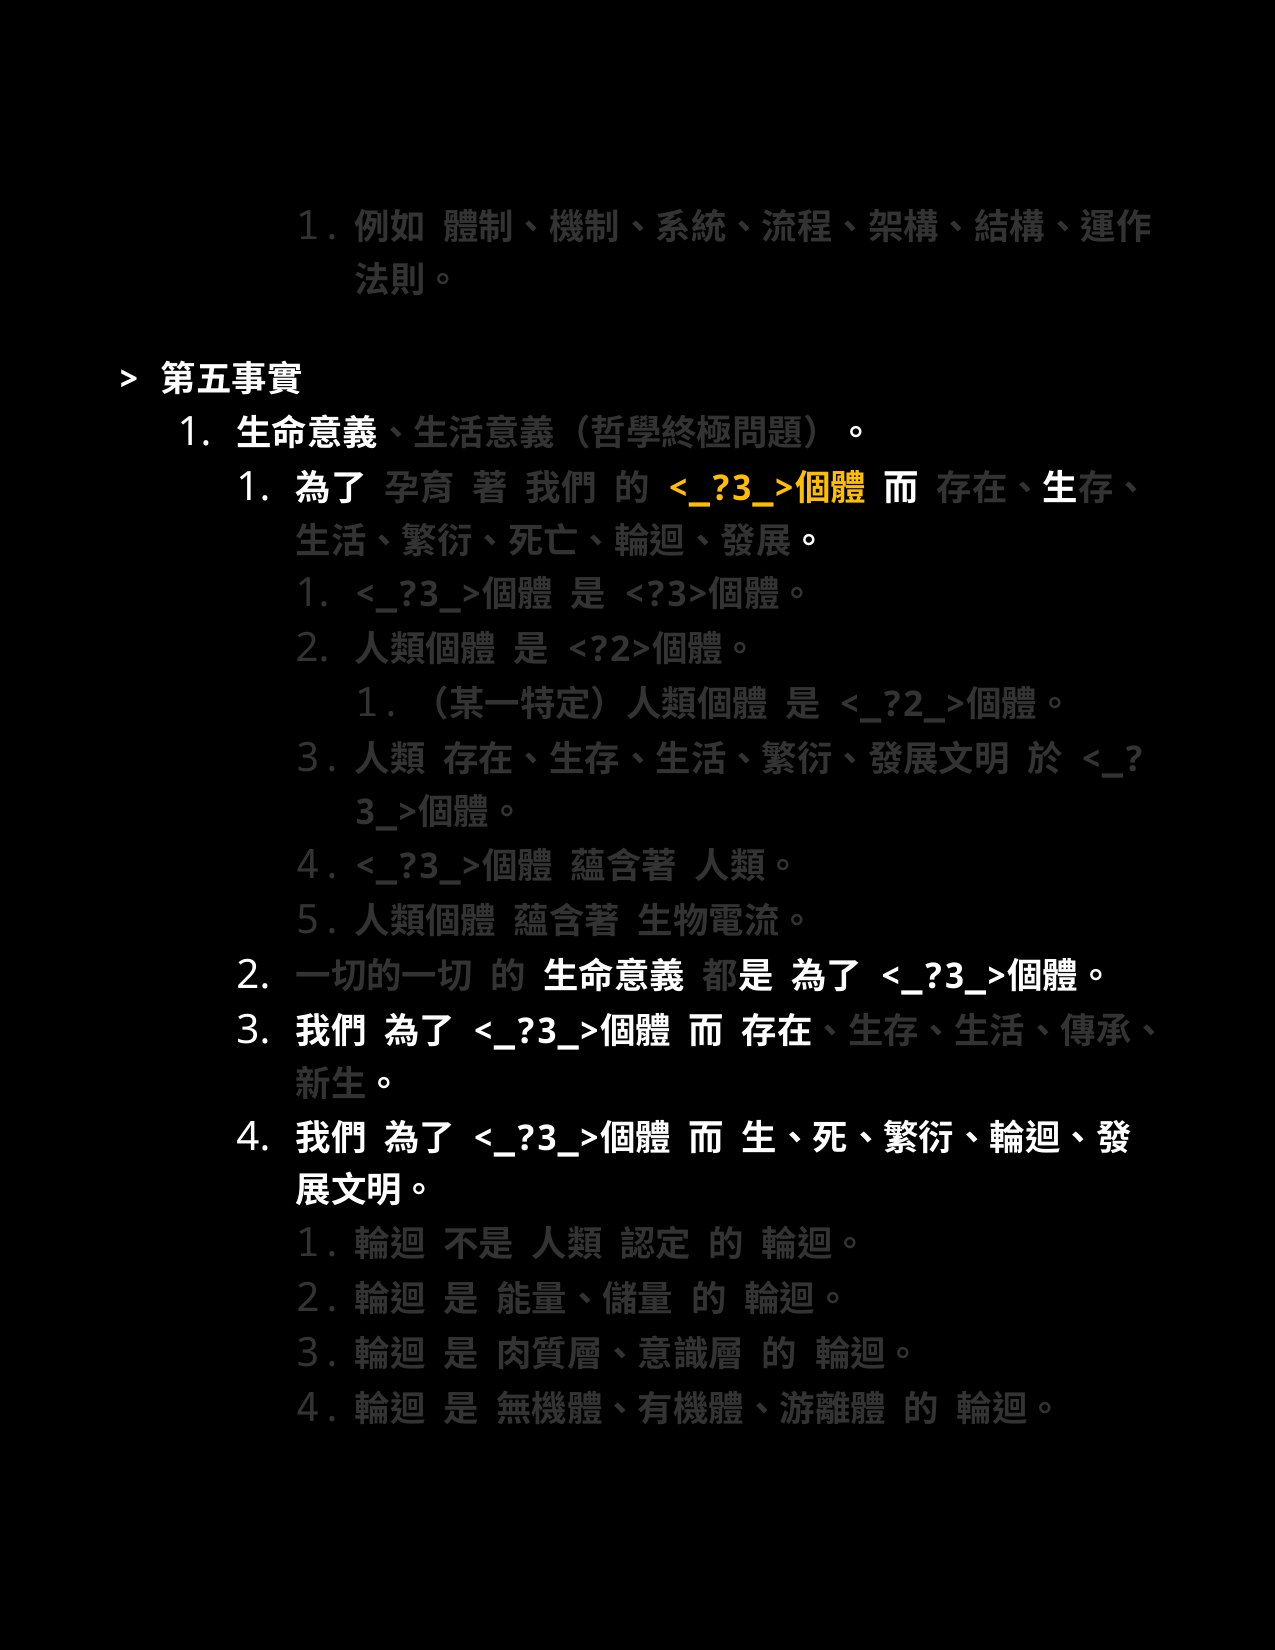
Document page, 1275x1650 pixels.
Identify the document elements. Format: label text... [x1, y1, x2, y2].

list 輪迴 是 無機體、有機體、游離體 的 輪迴。 [295, 1378, 1157, 1433]
list 為了 孕育 著 我們 的 <_?3_>個體 而 存在、生存、生活、繁衍、死亡、輪迴、發展。 [236, 457, 1157, 563]
list 輪迴 不是 人類 認定 的 輪迴。 [295, 1213, 1157, 1268]
list 人類個體 蘊含著 生物電流。 [295, 890, 1157, 945]
list （某一特定）人類個體 是 <_?2_>個體。 [354, 673, 1157, 728]
list <_?3_>個體 蘊含著 人類。 [295, 835, 1157, 890]
list 例如 體制、機制、系統、流程、架構、結構、運作法則。 [295, 196, 1157, 302]
list 人類個體 是 <?2>個體。 [295, 618, 1157, 673]
list 人類 存在、生存、生活、繁衍、發展文明 於 <_?3_>個體。 [295, 728, 1157, 835]
list 輪迴 是 能量、儲量 的 輪迴。 [295, 1268, 1157, 1323]
list 一切的一切 的 生命意義 都是 為了 <_?3_>個體。 [236, 945, 1157, 1000]
list <_?3_>個體 是 <?3>個體。 [295, 563, 1157, 618]
list 我們 為了 <_?3_>個體 而 存在、生存、生活、傳承、新生。 [236, 1000, 1157, 1107]
list 我們 為了 <_?3_>個體 而 生、死、繁衍、輪迴、發展文明。 [236, 1107, 1157, 1213]
list 生命意義、生活意義（哲學終極問題）。 [177, 402, 1157, 457]
list 輪迴 是 肉質層、意識層 的 輪迴。 [295, 1323, 1157, 1378]
text > 第五事實 [118, 350, 1157, 402]
